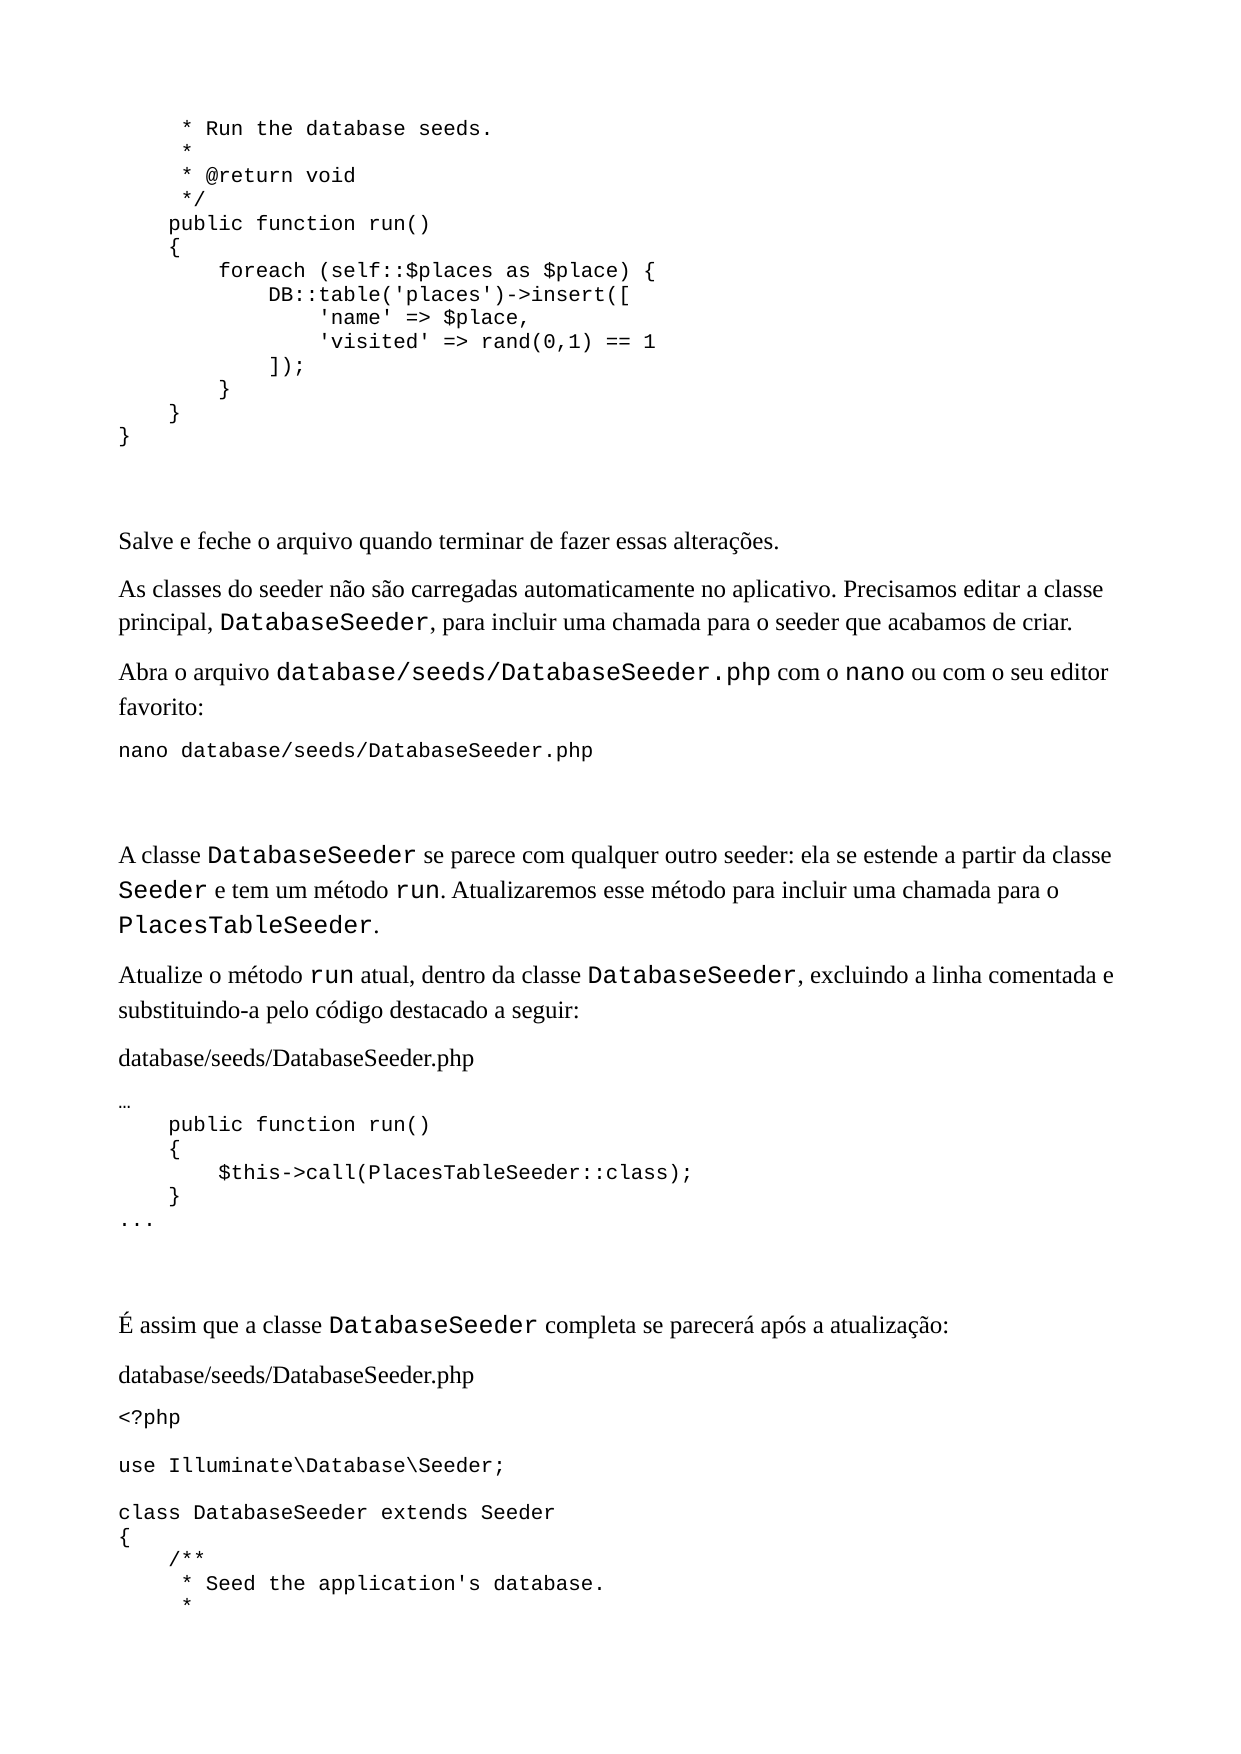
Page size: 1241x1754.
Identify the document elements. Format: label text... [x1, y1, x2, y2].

text nano database/seeds/DatabaseSeeder.php [118, 739, 1122, 763]
text 'visited' => rand(0,1) == 1 [118, 331, 1122, 354]
text } [118, 378, 1122, 402]
text foreach (self::$places as $place) { [118, 260, 1122, 284]
text } [118, 426, 1122, 449]
text */ [118, 189, 1122, 213]
text public function run() [118, 1114, 1122, 1138]
text database/seeds/DatabaseSeeder.php [118, 1360, 1122, 1388]
text DB::table('places')->insert([ [118, 284, 1122, 307]
text } [118, 402, 1122, 426]
text /** [118, 1549, 1122, 1573]
text A classe DatabaseSeeder se parece com qualquer outro seeder: ela se estende a partir da classe Seeder e tem um método run. Atualizaremos esse método para incluir uma chamada para o PlacesTableSeeder. [118, 840, 1122, 941]
text * @return void [118, 165, 1122, 189]
text * [118, 1597, 1122, 1620]
text { [118, 236, 1122, 260]
text } [118, 1185, 1122, 1209]
text É assim que a classe DatabaseSeeder completa se parecerá após a atualização: [118, 1310, 1122, 1341]
text class DatabaseSeeder extends Seeder [118, 1502, 1122, 1526]
text 'name' => $place, [118, 307, 1122, 331]
text $this->call(PlacesTableSeeder::class); [118, 1162, 1122, 1185]
text public function run() [118, 213, 1122, 236]
text <?php [118, 1407, 1122, 1431]
text { [118, 1526, 1122, 1549]
text As classes do seeder não são carregadas automaticamente no aplicativo. Precisamos editar a classe principal, DatabaseSeeder, para incluir uma chamada para o seeder que acabamos de criar. [118, 574, 1122, 638]
text use Illuminate\Database\Seeder; [118, 1455, 1122, 1478]
text ... [118, 1209, 1122, 1233]
text Atualize o método run atual, dentro da classe DatabaseSeeder, excluindo a linha comentada e substituindo-a pelo código destacado a seguir: [118, 961, 1122, 1024]
text Salve e feche o arquivo quando terminar de fazer essas alterações. [118, 526, 1122, 555]
text ]); [118, 354, 1122, 378]
text Abra o arquivo database/seeds/DatabaseSeeder.php com o nano ou com o seu editor favorito: [118, 657, 1122, 721]
text … [118, 1091, 1122, 1114]
text * Seed the application's database. [118, 1573, 1122, 1597]
text { [118, 1138, 1122, 1162]
text * [118, 142, 1122, 165]
text database/seeds/DatabaseSeeder.php [118, 1043, 1122, 1072]
text * Run the database seeds. [118, 118, 1122, 142]
